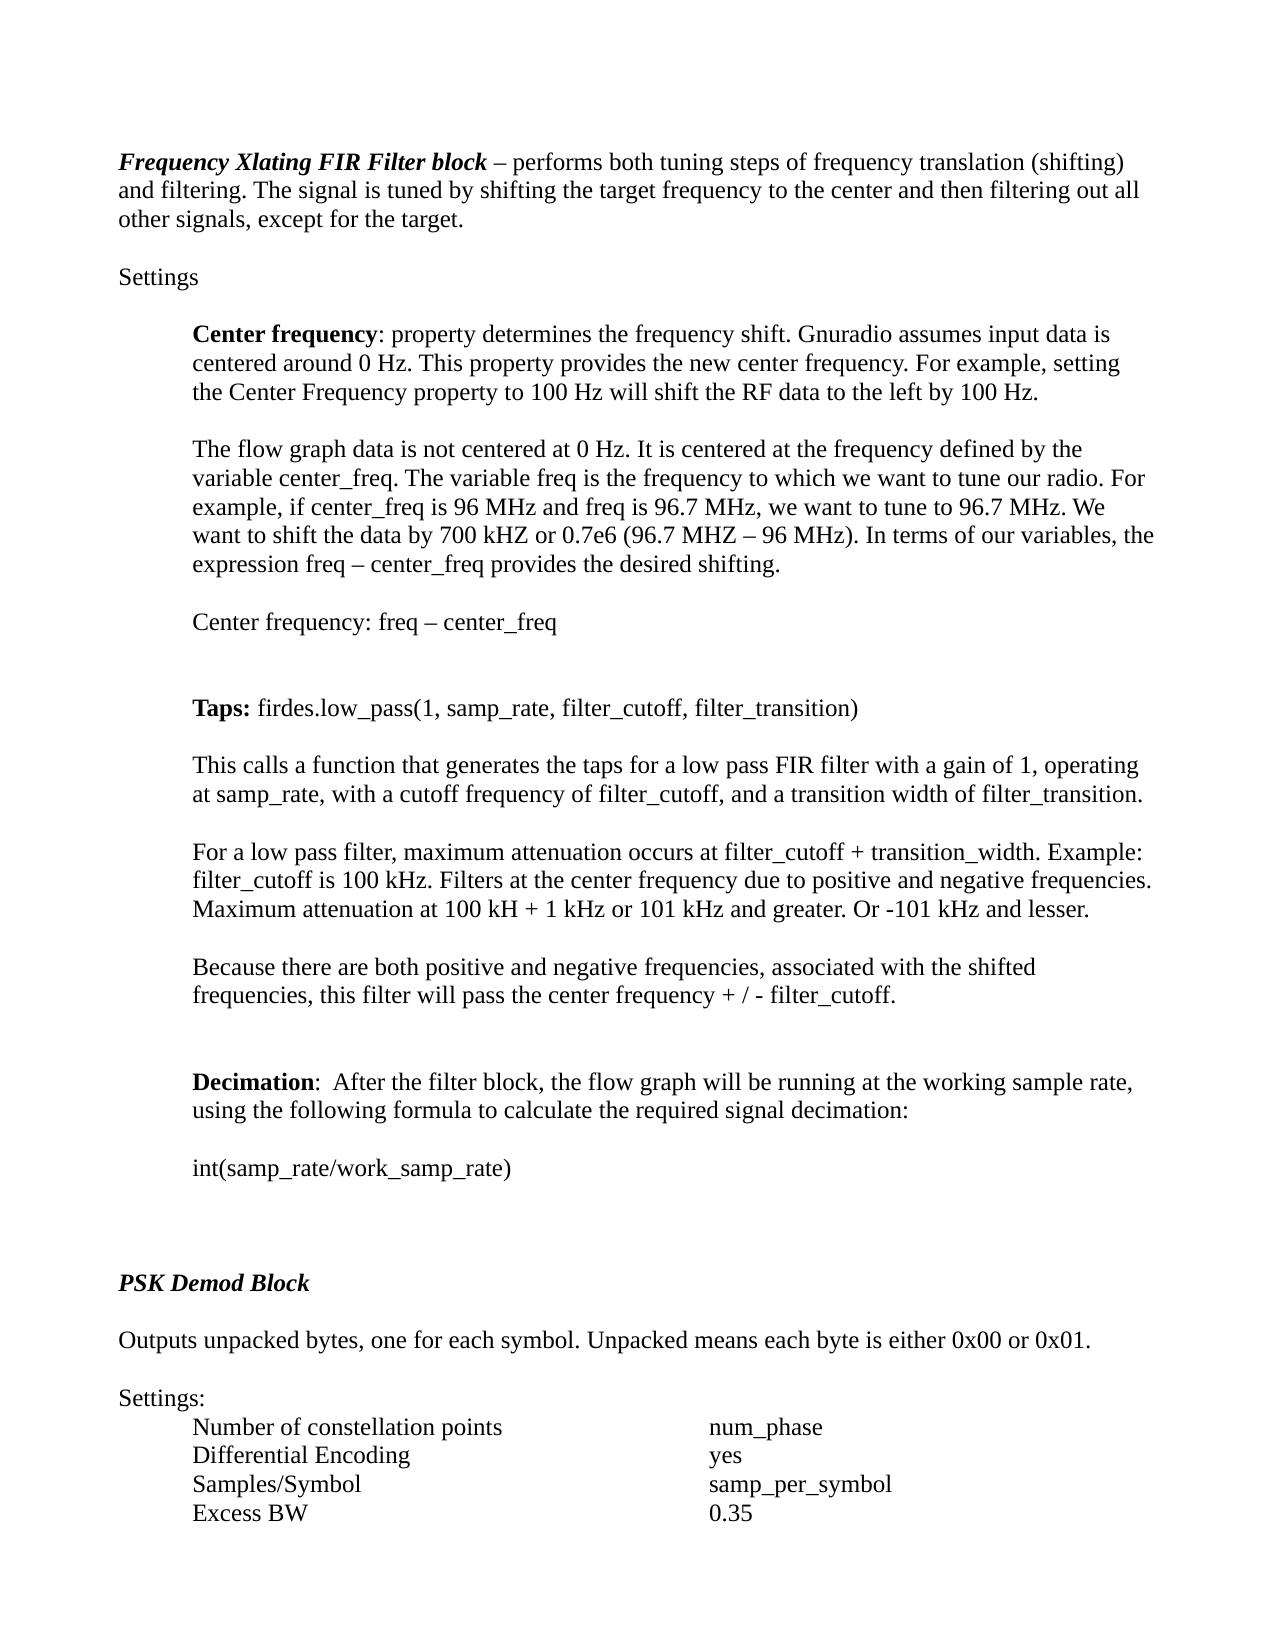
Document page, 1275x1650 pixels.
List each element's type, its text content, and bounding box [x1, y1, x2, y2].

text Because there are both positive and negative frequencies, associated with the shifted frequencies, this filter will pass the center frequency + / - filter_cutoff. [192, 952, 1157, 1009]
text Settings [118, 262, 1157, 291]
text The flow graph data is not centered at 0 Hz. It is centered at the frequency defined by the variable center_freq. The variable freq is the frequency to which we want to tune our radio. For example, if center_freq is 96 MHz and freq is 96.7 MHz, we want to tune to 96.7 MHz. We want to shift the data by 700 kHZ or 0.7e6 (96.7 MHZ – 96 MHz). In terms of our variables, the expression freq – center_freq provides the desired shifting. [192, 434, 1157, 578]
text Excess BW 0.35 [192, 1498, 1157, 1527]
text Center frequency: property determines the frequency shift. Gnuradio assumes input data is centered around 0 Hz. This property provides the new center frequency. For example, setting the Center Frequency property to 100 Hz will shift the RF data to the left by 100 Hz. [192, 319, 1157, 406]
text int(samp_rate/work_samp_rate) [192, 1153, 1157, 1182]
text Frequency Xlating FIR Filter block – performs both tuning steps of frequency translation (shifting) and filtering. The signal is tuned by shifting the target frequency to the center and then filtering out all other signals, except for the target. [118, 147, 1157, 233]
text For a low pass filter, maximum attenuation occurs at filter_cutoff + transition_width. Example: filter_cutoff is 100 kHz. Filters at the center frequency due to positive and negative frequencies. Maximum attenuation at 100 kH + 1 kHz or 101 kHz and greater. Or -101 kHz and lesser. [192, 837, 1157, 923]
text Settings: [118, 1383, 1157, 1412]
text Differential Encoding yes [192, 1441, 1157, 1469]
text Outputs unpacked bytes, one for each symbol. Unpacked means each byte is either 0x00 or 0x01. [118, 1326, 1157, 1354]
text PSK Demod Block [118, 1268, 1157, 1297]
text This calls a function that generates the taps for a low pass FIR filter with a gain of 1, operating at samp_rate, with a cutoff frequency of filter_cutoff, and a transition width of filter_transition. [192, 751, 1157, 808]
text Center frequency: freq – center_freq [192, 607, 1157, 636]
text Decimation: After the filter block, the flow graph will be running at the working sample rate, using the following formula to calculate the required signal decimation: [192, 1067, 1157, 1124]
text Number of constellation points num_phase [192, 1412, 1157, 1441]
text Samples/Symbol samp_per_symbol [192, 1469, 1157, 1498]
text Taps: firdes.low_pass(1, samp_rate, filter_cutoff, filter_transition) [192, 693, 1157, 722]
